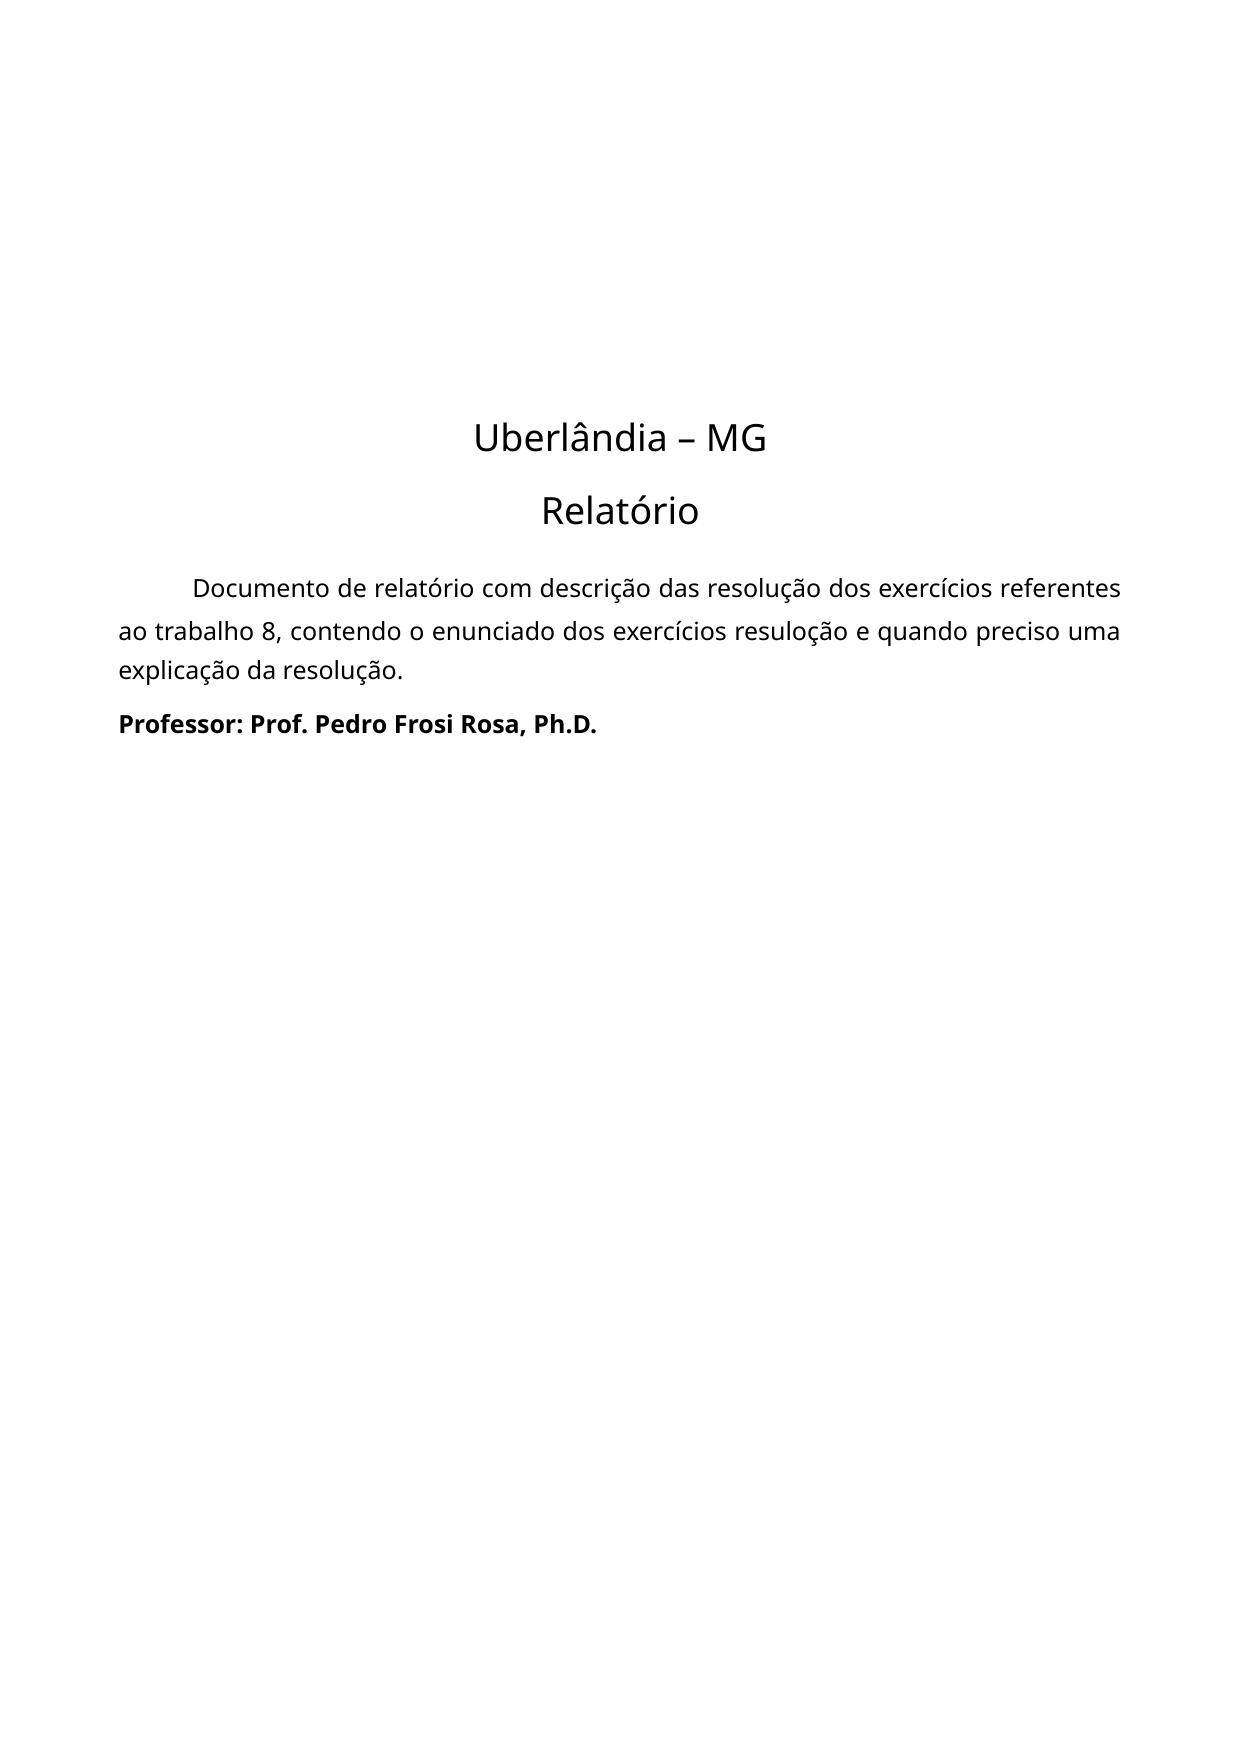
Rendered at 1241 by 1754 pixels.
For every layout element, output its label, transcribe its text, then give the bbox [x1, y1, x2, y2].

text Professor: Prof. Pedro Frosi Rosa, Ph.D. [118, 707, 1122, 741]
text Documento de relatório com descrição das resolução dos exercícios referentes ao trabalho 8, contendo o enunciado dos exercícios resuloção e quando preciso uma explicação da resolução. [118, 557, 1122, 687]
text Uberlândia – MG [118, 411, 1122, 462]
text Relatório [118, 484, 1122, 535]
